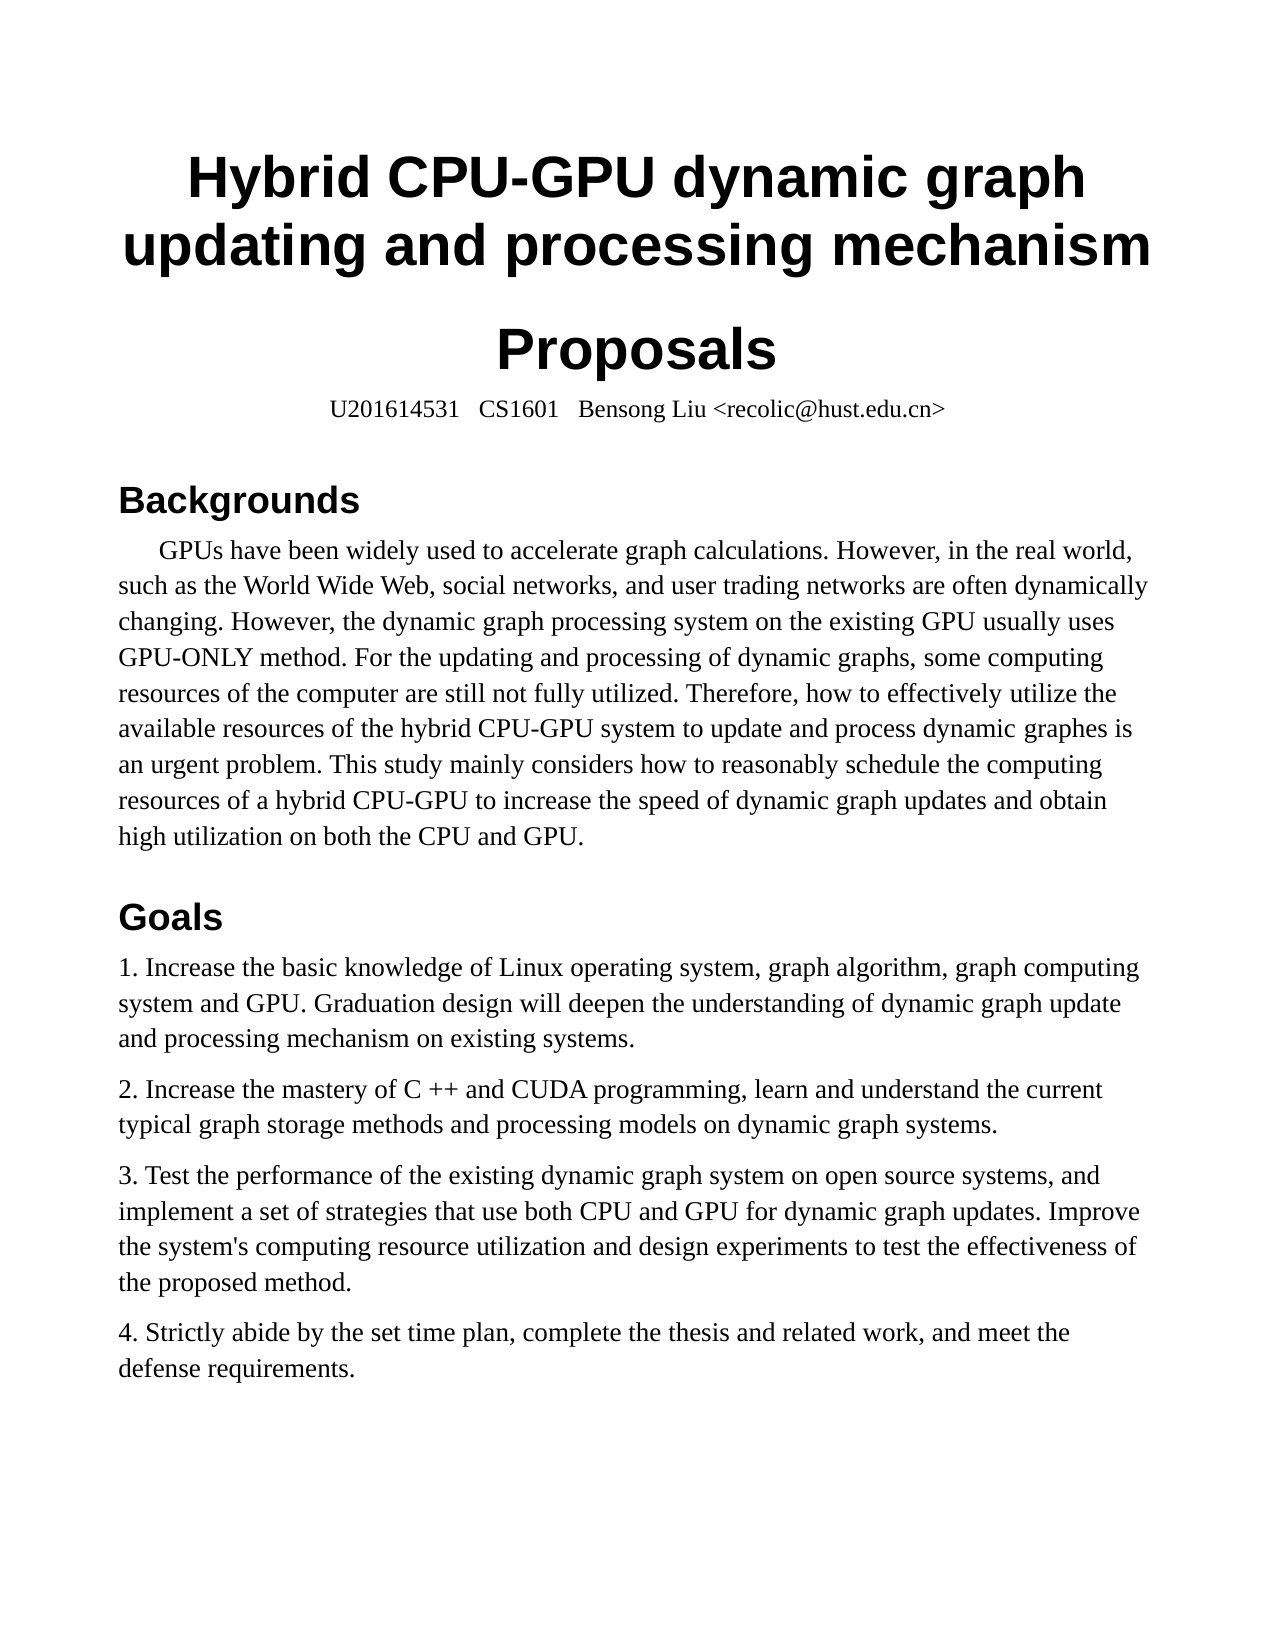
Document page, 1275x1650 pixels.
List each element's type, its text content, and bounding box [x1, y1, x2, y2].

subtitle Goals [118, 895, 1157, 938]
text 3. Test the performance of the existing dynamic graph system on open source systems, and implement a set of strategies that use both CPU and GPU for dynamic graph updates. Improve the system's computing resource utilization and design experiments to test the effectiveness of the proposed method. [118, 1159, 1157, 1297]
text U201614531 CS1601 Bensong Liu <recolic@hust.edu.cn> [177, 394, 1098, 423]
title Hybrid CPU-GPU dynamic graph updating and processing mechanism [118, 143, 1157, 277]
text GPUs have been widely used to accelerate graph calculations. However, in the real world, such as the World Wide Web, social networks, and user trading networks are often dynamically changing. However, the dynamic graph processing system on the existing GPU usually uses GPU-ONLY method. For the updating and processing of dynamic graphs, some computing resources of the computer are still not fully utilized. Therefore, how to effectively utilize the available resources of the hybrid CPU-GPU system to update and process dynamic graphes is an urgent problem. This study mainly considers how to reasonably schedule the computing resources of a hybrid CPU-GPU to increase the speed of dynamic graph updates and obtain high utilization on both the CPU and GPU. [118, 534, 1157, 851]
title Proposals [118, 315, 1157, 382]
text 1. Increase the basic knowledge of Linux operating system, graph algorithm, graph computing system and GPU. Graduation design will deepen the understanding of dynamic graph update and processing mechanism on existing systems. [118, 951, 1157, 1054]
text 2. Increase the mastery of C ++ and CUDA programming, learn and understand the current typical graph storage methods and processing models on dynamic graph systems. [118, 1073, 1157, 1140]
subtitle Backgrounds [118, 478, 1157, 521]
text 4. Strictly abide by the set time plan, complete the thesis and related work, and meet the defense requirements. [118, 1316, 1157, 1383]
